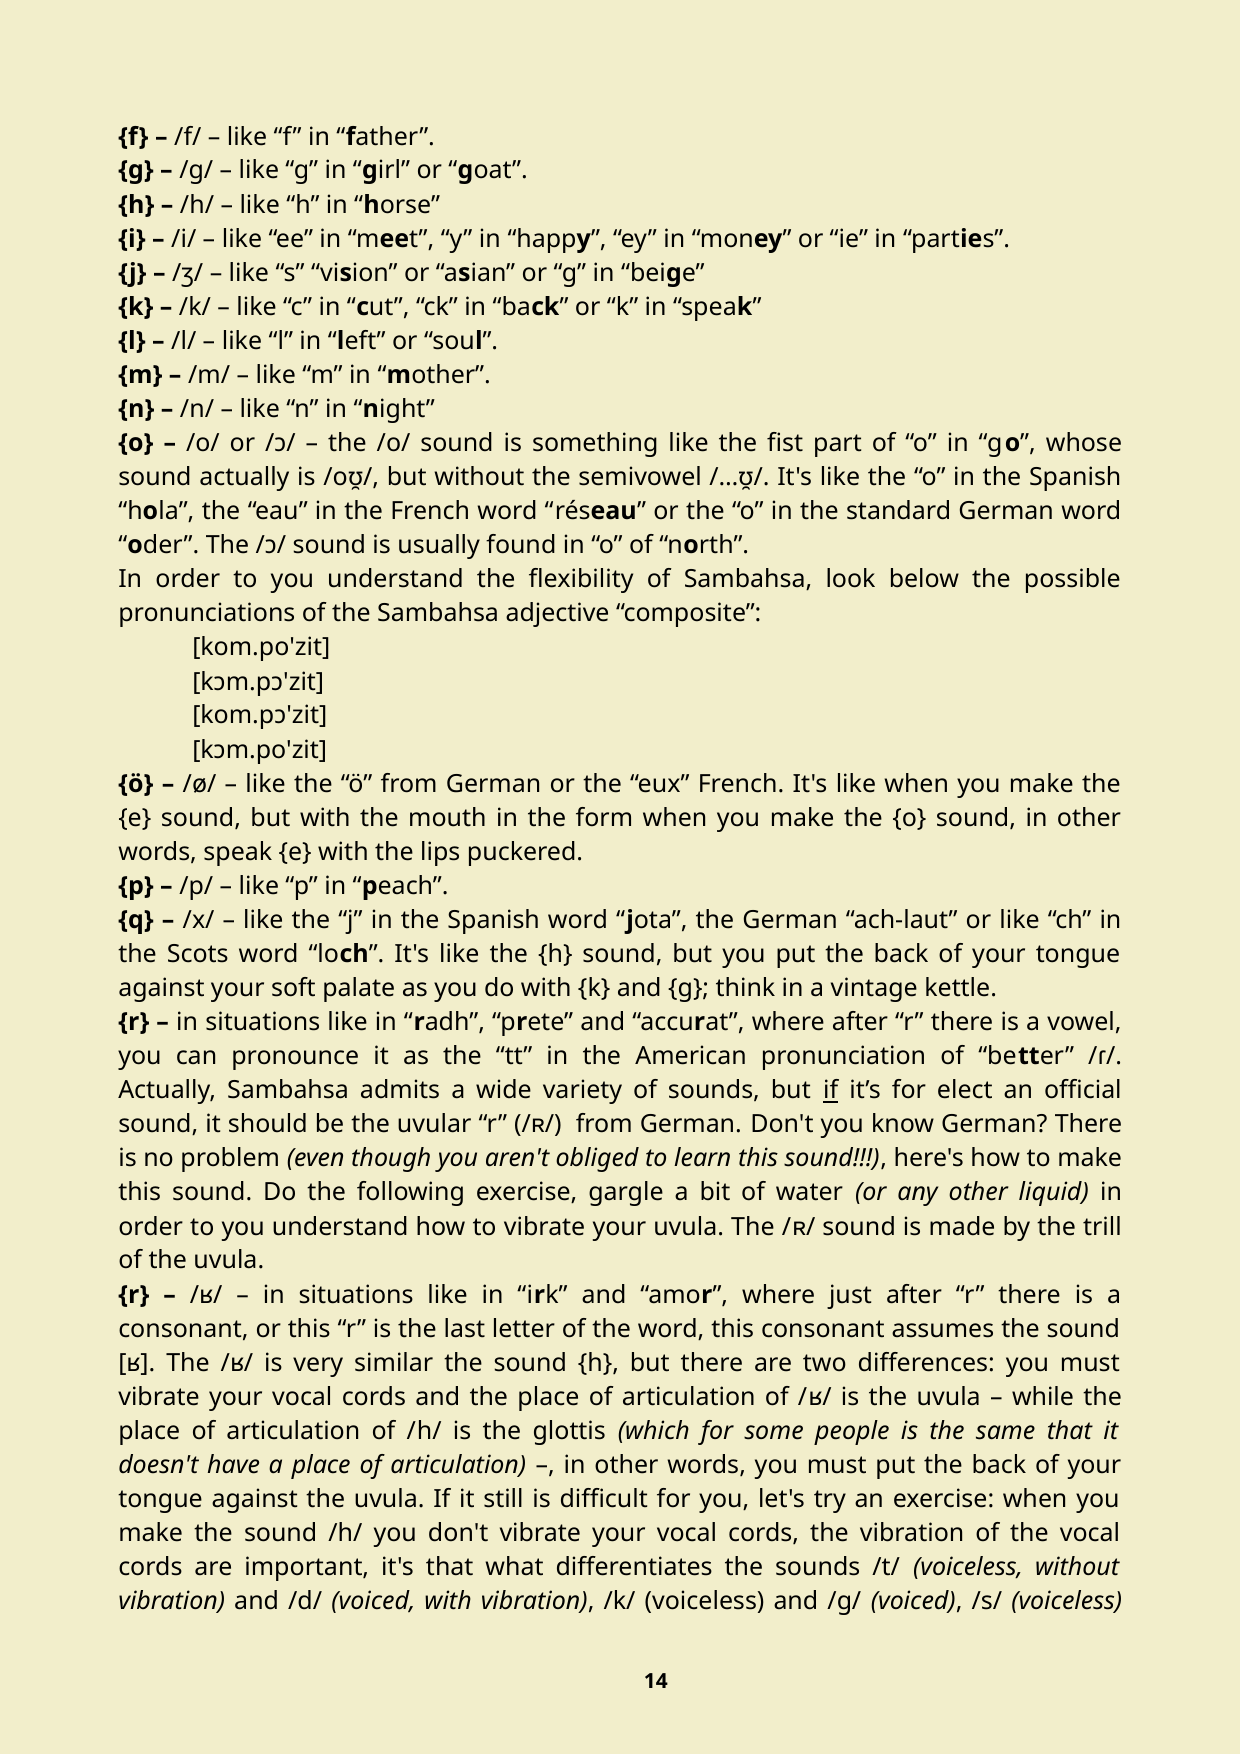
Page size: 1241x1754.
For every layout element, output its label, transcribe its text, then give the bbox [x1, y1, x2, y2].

text [kɔm.pɔ'zit] [118, 663, 1122, 697]
text [kɔm.po'zit] [118, 731, 1122, 765]
text {ö} – /ø/ – like the “ö” from German or the “eux” French. It's like when you make the {e} sound, but with the mouth in the form when you make the {o} sound, in other words, speak {e} with the lips puckered. [118, 765, 1122, 867]
text {q} – /x/ – like the “j” in the Spanish word “jota”, the German “ach-laut” or like “ch” in the Scots word “loch”. It's like the {h} sound, but you put the back of your tongue against your soft palate as you do with {k} and {g}; think in a vintage kettle. [118, 902, 1122, 1004]
text [kom.pɔ'zit] [118, 697, 1122, 731]
text {l} – /l/ – like “l” in “left” or “soul”. [118, 322, 1122, 357]
text {m} – /m/ – like “m” in “mother”. [118, 357, 1122, 391]
text {p} – /p/ – like “p” in “peach”. [118, 867, 1122, 902]
text In order to you understand the flexibility of Sambahsa, look below the possible pronunciations of the Sambahsa adjective “composite”: [118, 561, 1122, 629]
text {f} – /f/ – like “f” in “father”. [118, 118, 1122, 152]
text {n} – /n/ – like “n” in “night” [118, 391, 1122, 425]
text {r} – in situations like in “radh”, “prete” and “accurat”, where after “r” there is a vowel, you can pronounce it as the “tt” in the American pronunciation of “better” /ɾ/. Actually, Sambahsa admits a wide variety of sounds, but if it’s for elect an official sound, it should be the uvular “r” (/ʀ/) from German. Don't you know German? There is no problem (even though you aren't obliged to learn this sound!!!), here's how to make this sound. Do the following exercise, gargle a bit of water (or any other liquid) in order to you understand how to vibrate your uvula. The /ʀ/ sound is made by the trill of the uvula. [118, 1004, 1122, 1276]
text {i} – /i/ – like “ee” in “meet”, “y” in “happy”, “ey” in “money” or “ie” in “parties”. [118, 220, 1122, 254]
text {o} – /o/ or /ɔ/ – the /o/ sound is something like the fist part of “o” in “go”, whose sound actually is /oʊ̯/, but without the semivowel /…ʊ̯/. It's like the “o” in the Spanish “hola”, the “eau” in the French word “réseau” or the “o” in the standard German word “oder”. The /ɔ/ sound is usually found in “o” of “north”. [118, 425, 1122, 561]
text {j} – /ʒ/ – like “s” “vision” or “asian” or “g” in “beige” [118, 254, 1122, 288]
text {g} – /g/ – like “g” in “girl” or “goat”. [118, 152, 1122, 186]
text {k} – /k/ – like “c” in “cut”, “ck” in “back” or “k” in “speak” [118, 288, 1122, 322]
text [kom.po'zit] [118, 629, 1122, 663]
text {r} – /ʁ/ – in situations like in “irk” and “amor”, where just after “r” there is a consonant, or this “r” is the last letter of the word, this consonant assumes the sound [ʁ]. The /ʁ/ is very similar the sound {h}, but there are two differences: you must vibrate your vocal cords and the place of articulation of /ʁ/ is the uvula – while the place of articulation of /⁠h/ is the glottis (which for some people is the same that it doesn't have a place of articulation) –, in other words, you must put the back of your tongue against the uvula. If it still is difficult for you, let's try an exercise: when you make the sound /h/ you don't vibrate your vocal cords, the vibration of the vocal cords are important, it's that what differentiates the sounds /t/ (voiceless, without vibration) and /d/ (voiced, with vibration), /k/ (voiceless) and /g/ (voiced), /s/ (voiceless) [118, 1276, 1122, 1617]
text {h} – /h/ – like “h” in “horse” [118, 186, 1122, 220]
